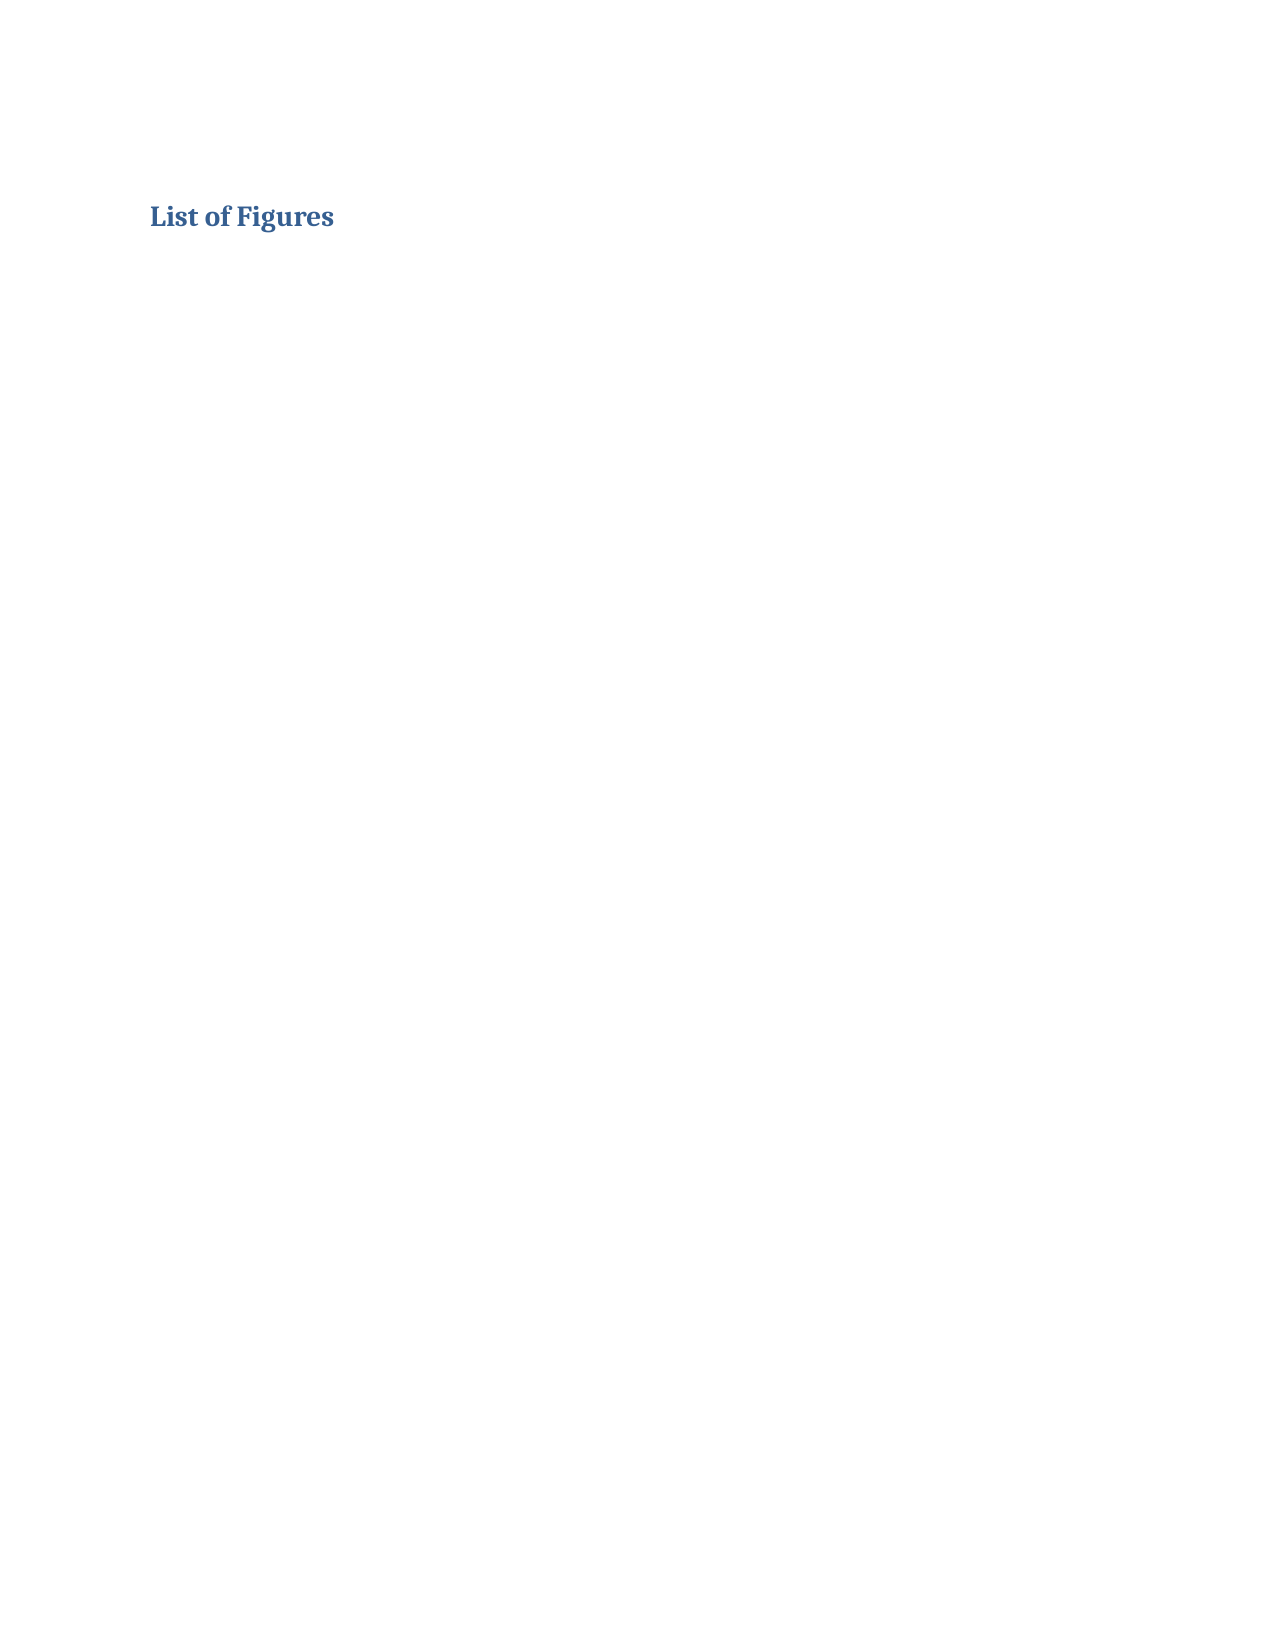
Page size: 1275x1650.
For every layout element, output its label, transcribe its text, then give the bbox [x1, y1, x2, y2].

subtitle List of Figures [150, 200, 1125, 233]
